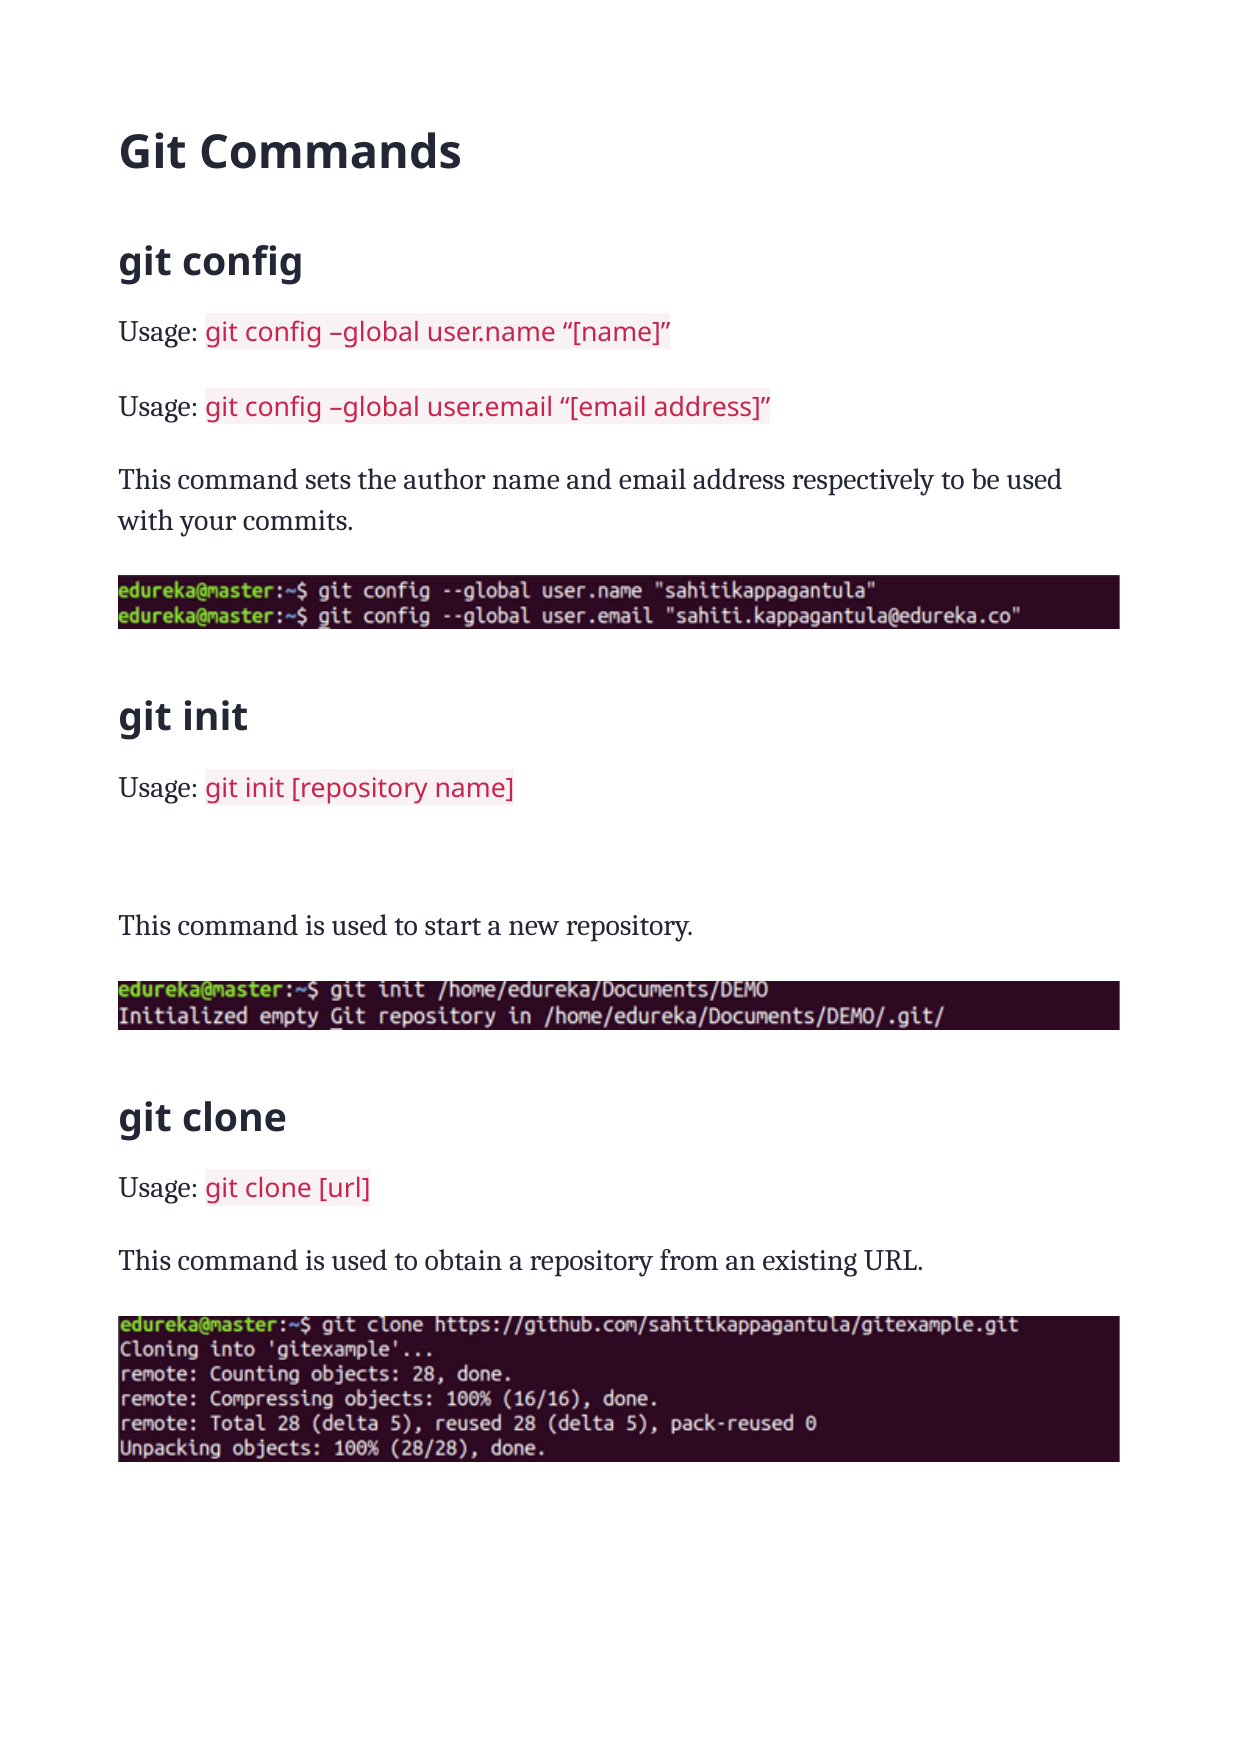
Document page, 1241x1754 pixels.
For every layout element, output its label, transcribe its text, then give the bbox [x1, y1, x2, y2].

subtitle git config [118, 234, 1122, 287]
subtitle Git Commands [118, 118, 1122, 182]
picture [118, 575, 1120, 629]
picture [118, 1316, 1120, 1462]
text Usage: git clone [url] [118, 1169, 1122, 1206]
text This command is used to obtain a repository from an existing URL. [118, 1244, 1122, 1278]
text Usage: git init [repository name] [118, 768, 1122, 805]
subtitle git clone [118, 1090, 1122, 1143]
subtitle git init [118, 689, 1122, 742]
text Usage: git config –global user.email “[email address]” [118, 388, 1122, 424]
text Usage: git config –global user.name “[name]” [118, 313, 1122, 349]
text This command is used to start a new repository. [118, 909, 1122, 943]
picture [118, 981, 1120, 1030]
text This command sets the author name and email address respectively to be used with your commits. [118, 462, 1122, 537]
